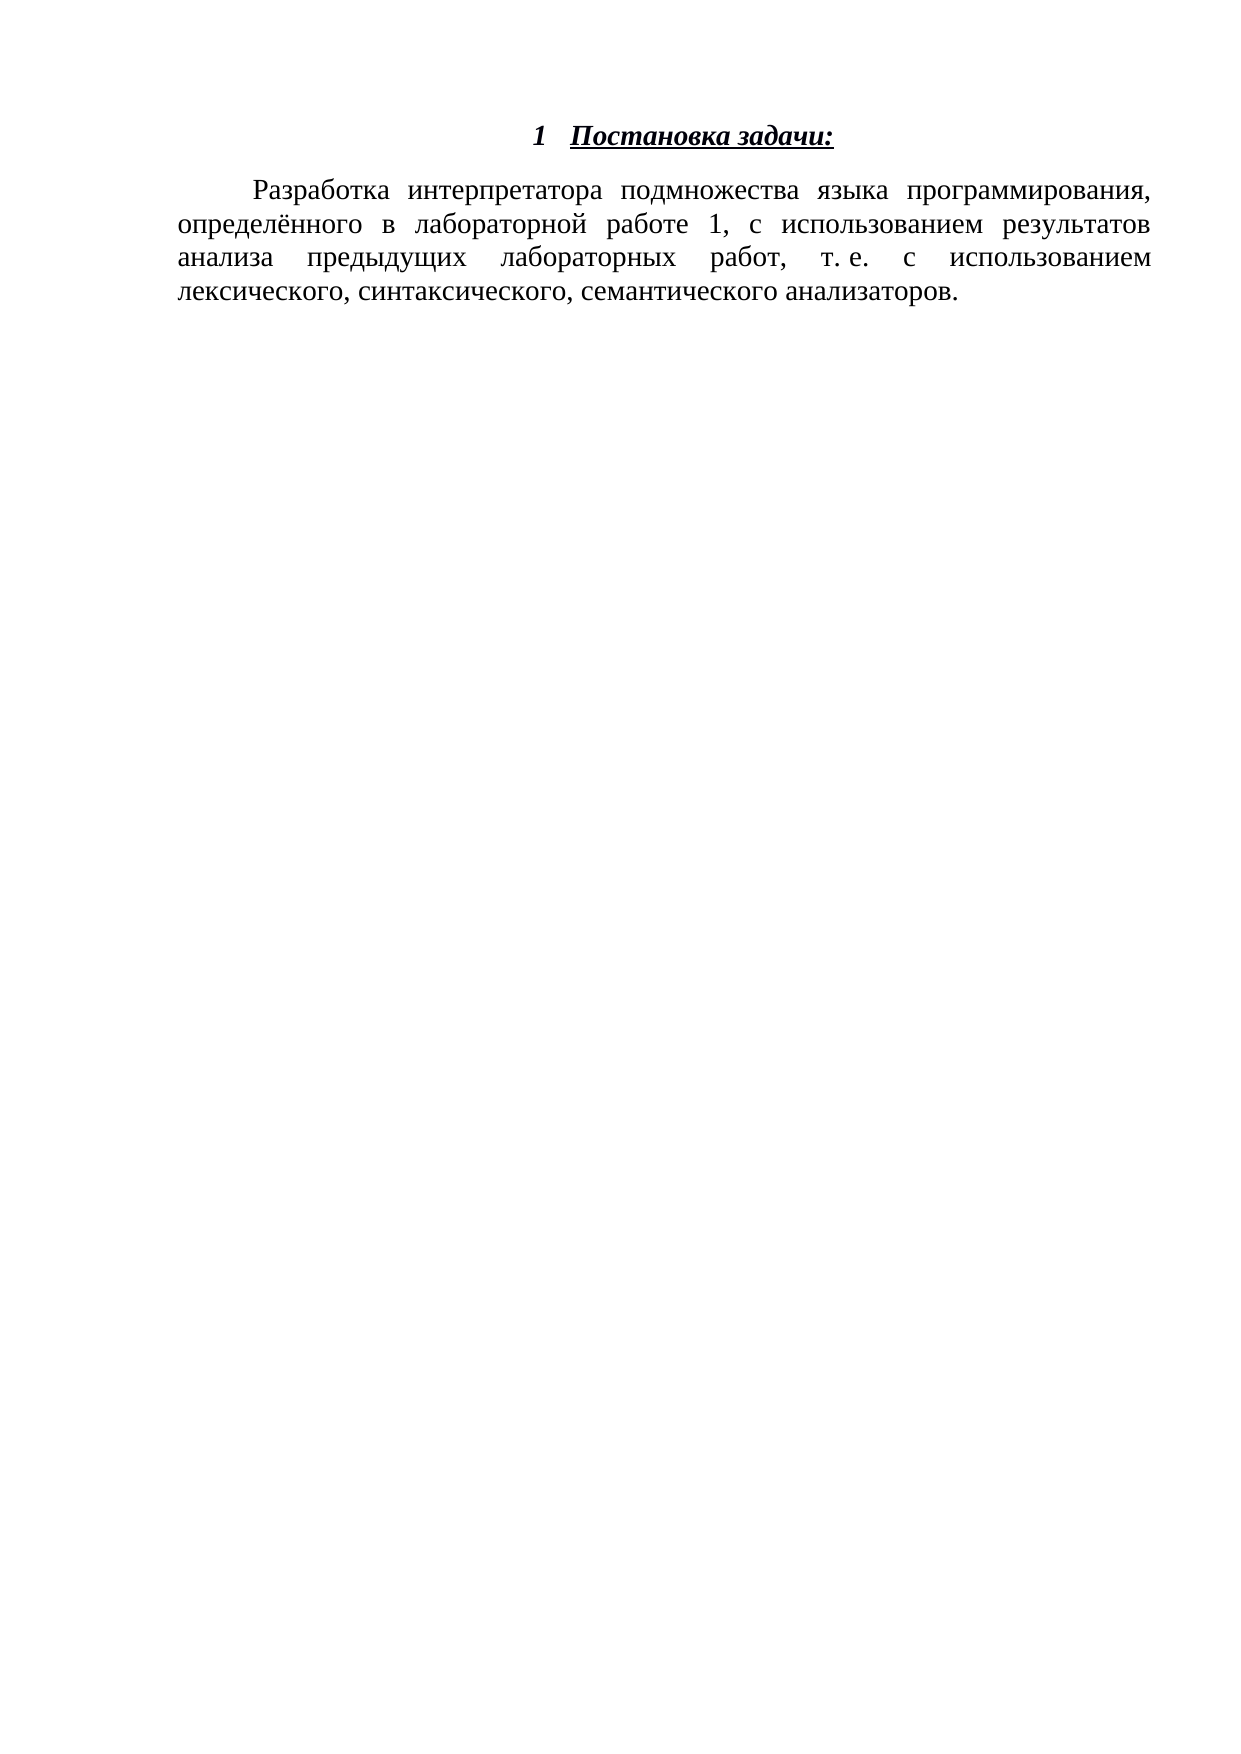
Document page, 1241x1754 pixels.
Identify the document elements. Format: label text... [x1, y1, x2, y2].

list Постановка задачи: [215, 118, 1152, 152]
text Разработка интерпретатора подмножества языка программирования, определённого в лабораторной работе 1, с использованием результатов анализа предыдущих лабораторных работ, т. е. с использованием лексического, синтаксического, семантического анализаторов. [177, 172, 1152, 307]
